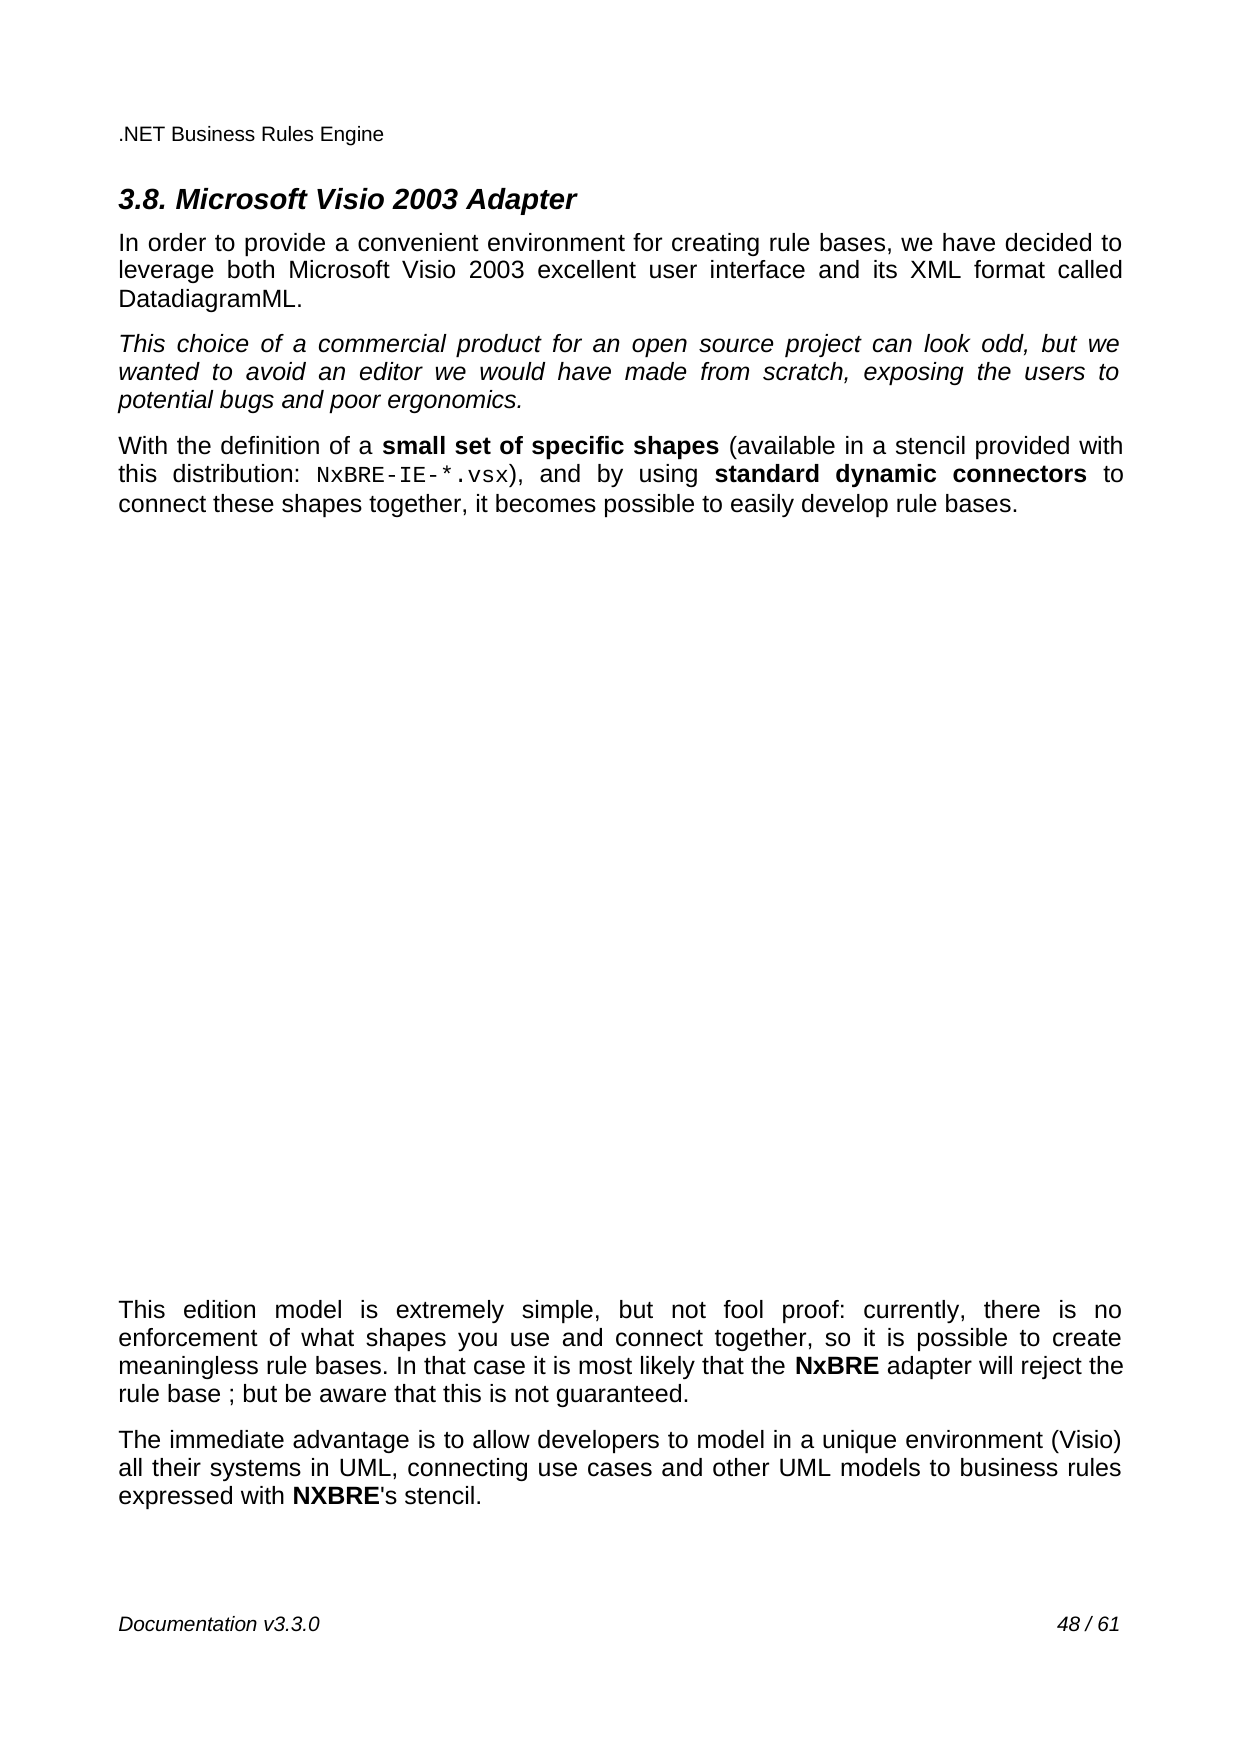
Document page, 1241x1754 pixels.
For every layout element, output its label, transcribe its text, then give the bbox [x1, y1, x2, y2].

text With the definition of a small set of specific shapes (available in a stencil provided with this distribution: NxBRE-IE-*.vsx), and by using standard dynamic connectors to connect these shapes together, it becomes possible to easily develop rule bases. [118, 432, 1124, 546]
text In order to provide a convenient environment for creating rule bases, we have decided to leverage both Microsoft Visio 2003 excellent user interface and its XML format called DatadiagramML. [118, 228, 1124, 312]
text This choice of a commercial product for an open source project can look odd, but we wanted to avoid an editor we would have made from scratch, exposing the users to potential bugs and poor ergonomics. [118, 330, 1124, 414]
subtitle Microsoft Visio 2003 Adapter [118, 183, 1124, 216]
text The immediate advantage is to allow developers to model in a unique environment (Visio) all their systems in UML, connecting use cases and other UML models to business rules expressed with NXBRE's stencil. [118, 1426, 1124, 1510]
text This edition model is extremely simple, but not fool proof: currently, there is no enforcement of what shapes you use and connect together, so it is possible to create meaningless rule bases. In that case it is most likely that the NxBRE adapter will reject the rule base ; but be aware that this is not guaranteed. [118, 563, 1124, 1408]
